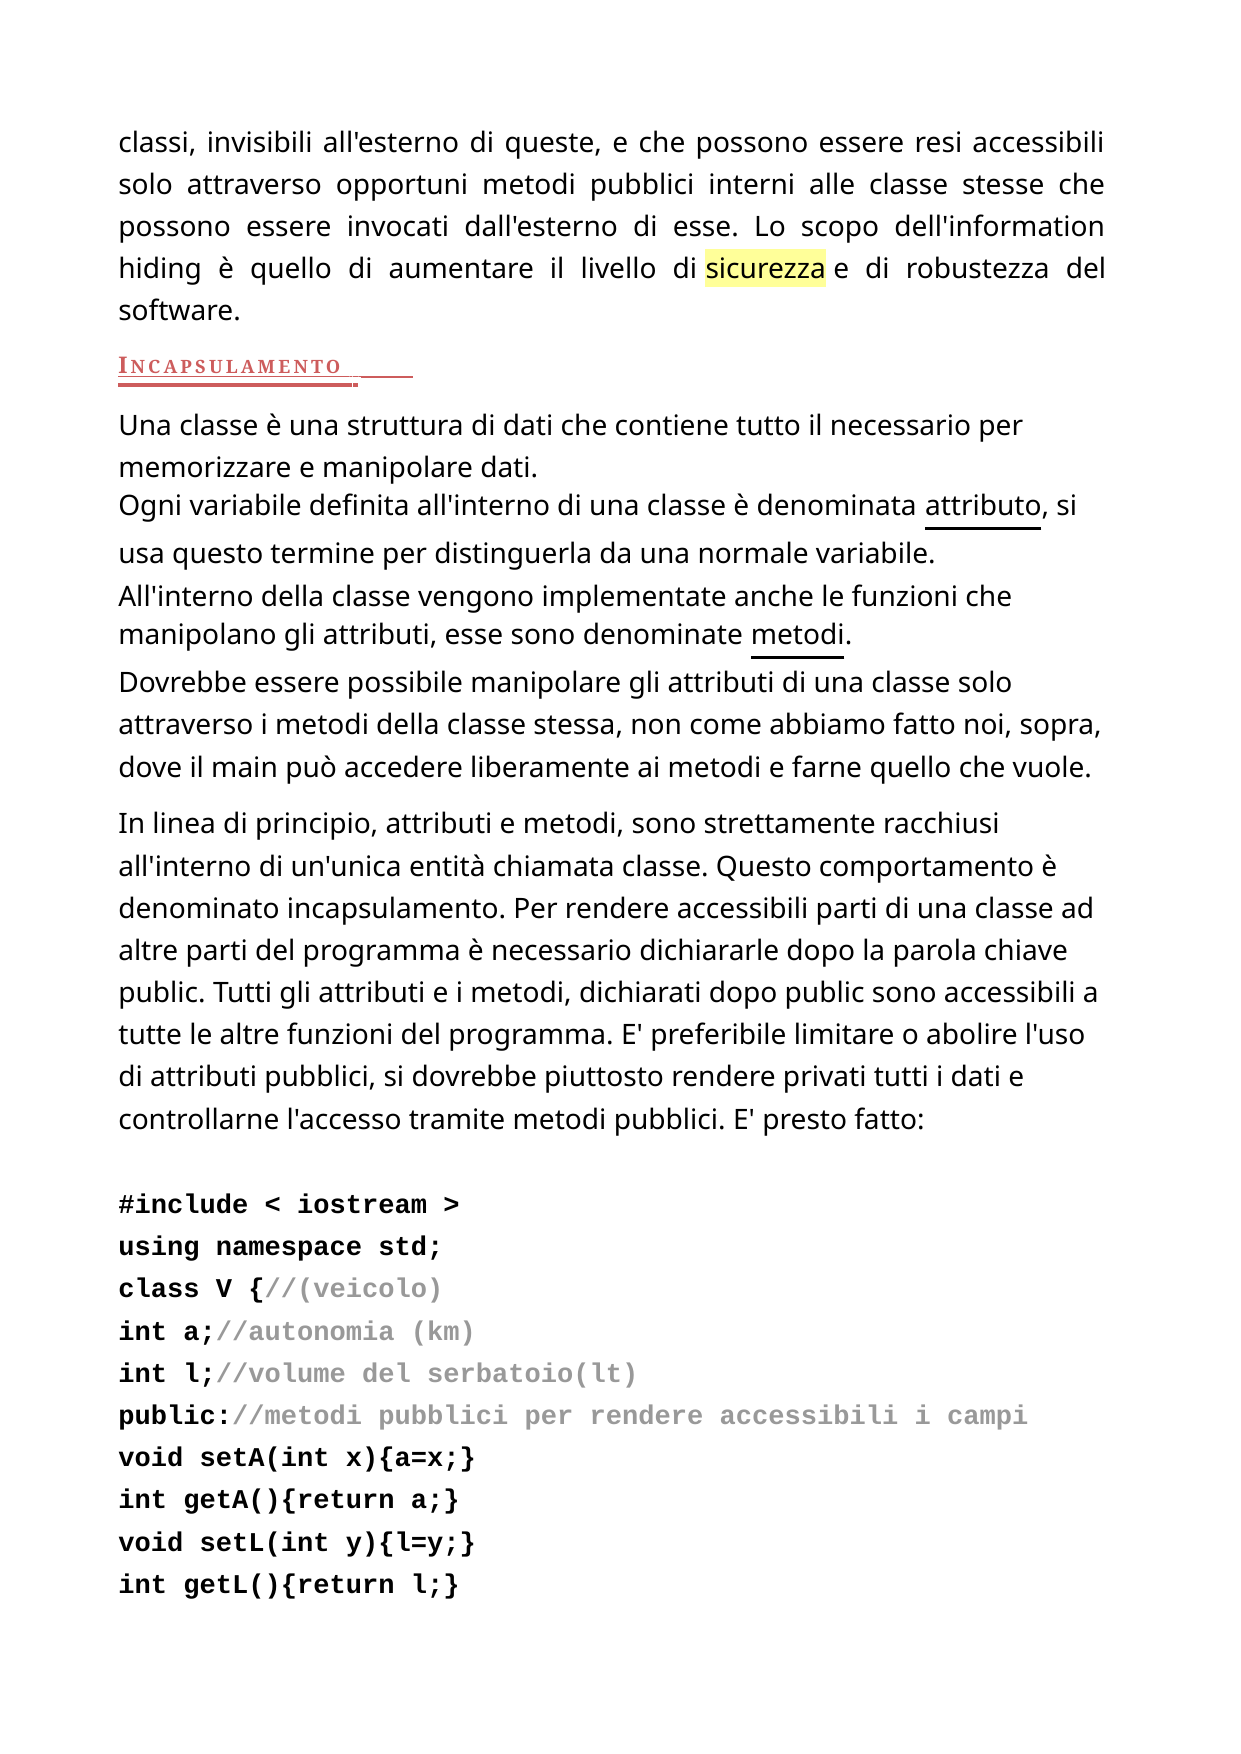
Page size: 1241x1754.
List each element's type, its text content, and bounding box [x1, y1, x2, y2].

text Una classe è una struttura di dati che contiene tutto il necessario per memorizzare e manipolare dati. Ogni variabile definita all'interno di una classe è denominata attributo, si usa questo termine per distinguerla da una normale variabile. All'interno della classe vengono implementate anche le funzioni che manipolano gli attributi, esse sono denominate metodi. Dovrebbe essere possibile manipolare gli attributi di una classe solo attraverso i metodi della classe stessa, non come abbiamo fatto noi, sopra, dove il main può accedere liberamente ai metodi e farne quello che vuole. [118, 401, 1106, 785]
text Incapsulamento [118, 344, 1106, 387]
text classi, invisibili all'esterno di queste, e che possono essere resi accessibili solo attraverso opportuni metodi pubblici interni alle classe stesse che possono essere invocati dall'esterno di esse. Lo scopo dell'information hiding è quello di aumentare il livello di sicurezza e di robustezza del software. [118, 118, 1106, 329]
text In linea di principio, attributi e metodi, sono strettamente racchiusi all'interno di un'unica entità chiamata classe. Questo comportamento è denominato incapsulamento. Per rendere accessibili parti di una classe ad altre parti del programma è necessario dichiararle dopo la parola chiave public. Tutti gli attributi e i metodi, dichiarati dopo public sono accessibili a tutte le altre funzioni del programma. E' preferibile limitare o abolire l'uso di attributi pubblici, si dovrebbe piuttosto rendere privati tutti i dati e controllarne l'accesso tramite metodi pubblici. E' presto fatto: #include < iostream > using namespace std; class V {//(veicolo) int a;//autonomia (km) int l;//volume del serbatoio(lt) public://metodi pubblici per rendere accessibili i campi void setA(int x){a=x;} int getA(){return a;} void setL(int y){l=y;} int getL(){return l;} [118, 800, 1106, 1601]
